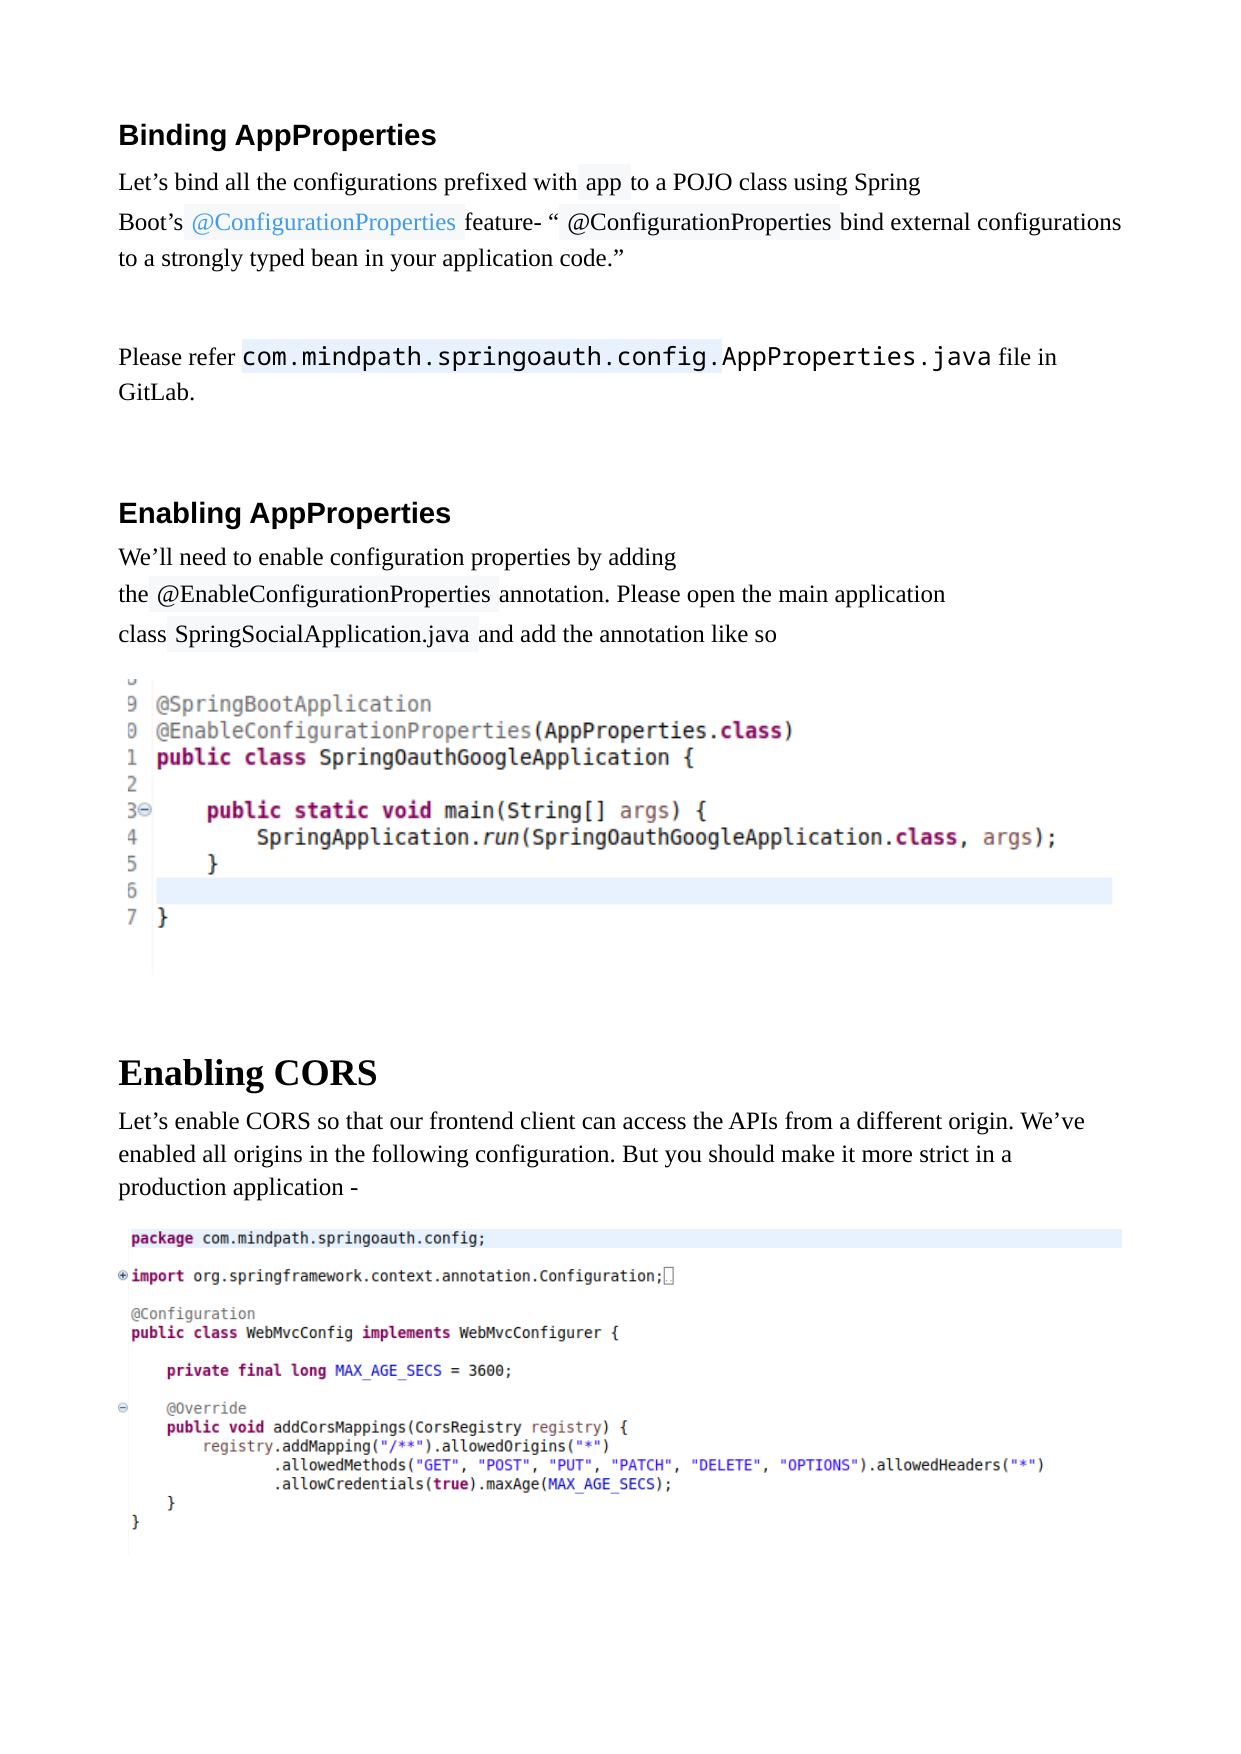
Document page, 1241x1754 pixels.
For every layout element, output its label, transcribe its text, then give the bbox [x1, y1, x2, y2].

subtitle Enabling AppProperties [118, 496, 1122, 529]
text Let’s enable CORS so that our frontend client can access the APIs from a different origin. We’ve enabled all origins in the following configuration. But you should make it more strict in a production application - [118, 1106, 1122, 1201]
picture [127, 679, 1113, 975]
text Please refer com.mindpath.springoauth.config.AppProperties.java file in GitLab. [118, 339, 1122, 406]
text Let’s bind all the configurations prefixed withappto a POJO class using Spring Boot’s@ConfigurationPropertiesfeature- “@ConfigurationPropertiesbind external configurations to a strongly typed bean in your application code.” [118, 164, 1122, 272]
subtitle Enabling CORS [118, 1050, 1122, 1093]
subtitle Binding AppProperties [118, 118, 1122, 152]
picture [118, 1228, 1123, 1555]
text We’ll need to enable configuration properties by adding the@EnableConfigurationPropertiesannotation. Please open the main application classSpringSocialApplication.javaand add the annotation like so [118, 542, 1122, 651]
